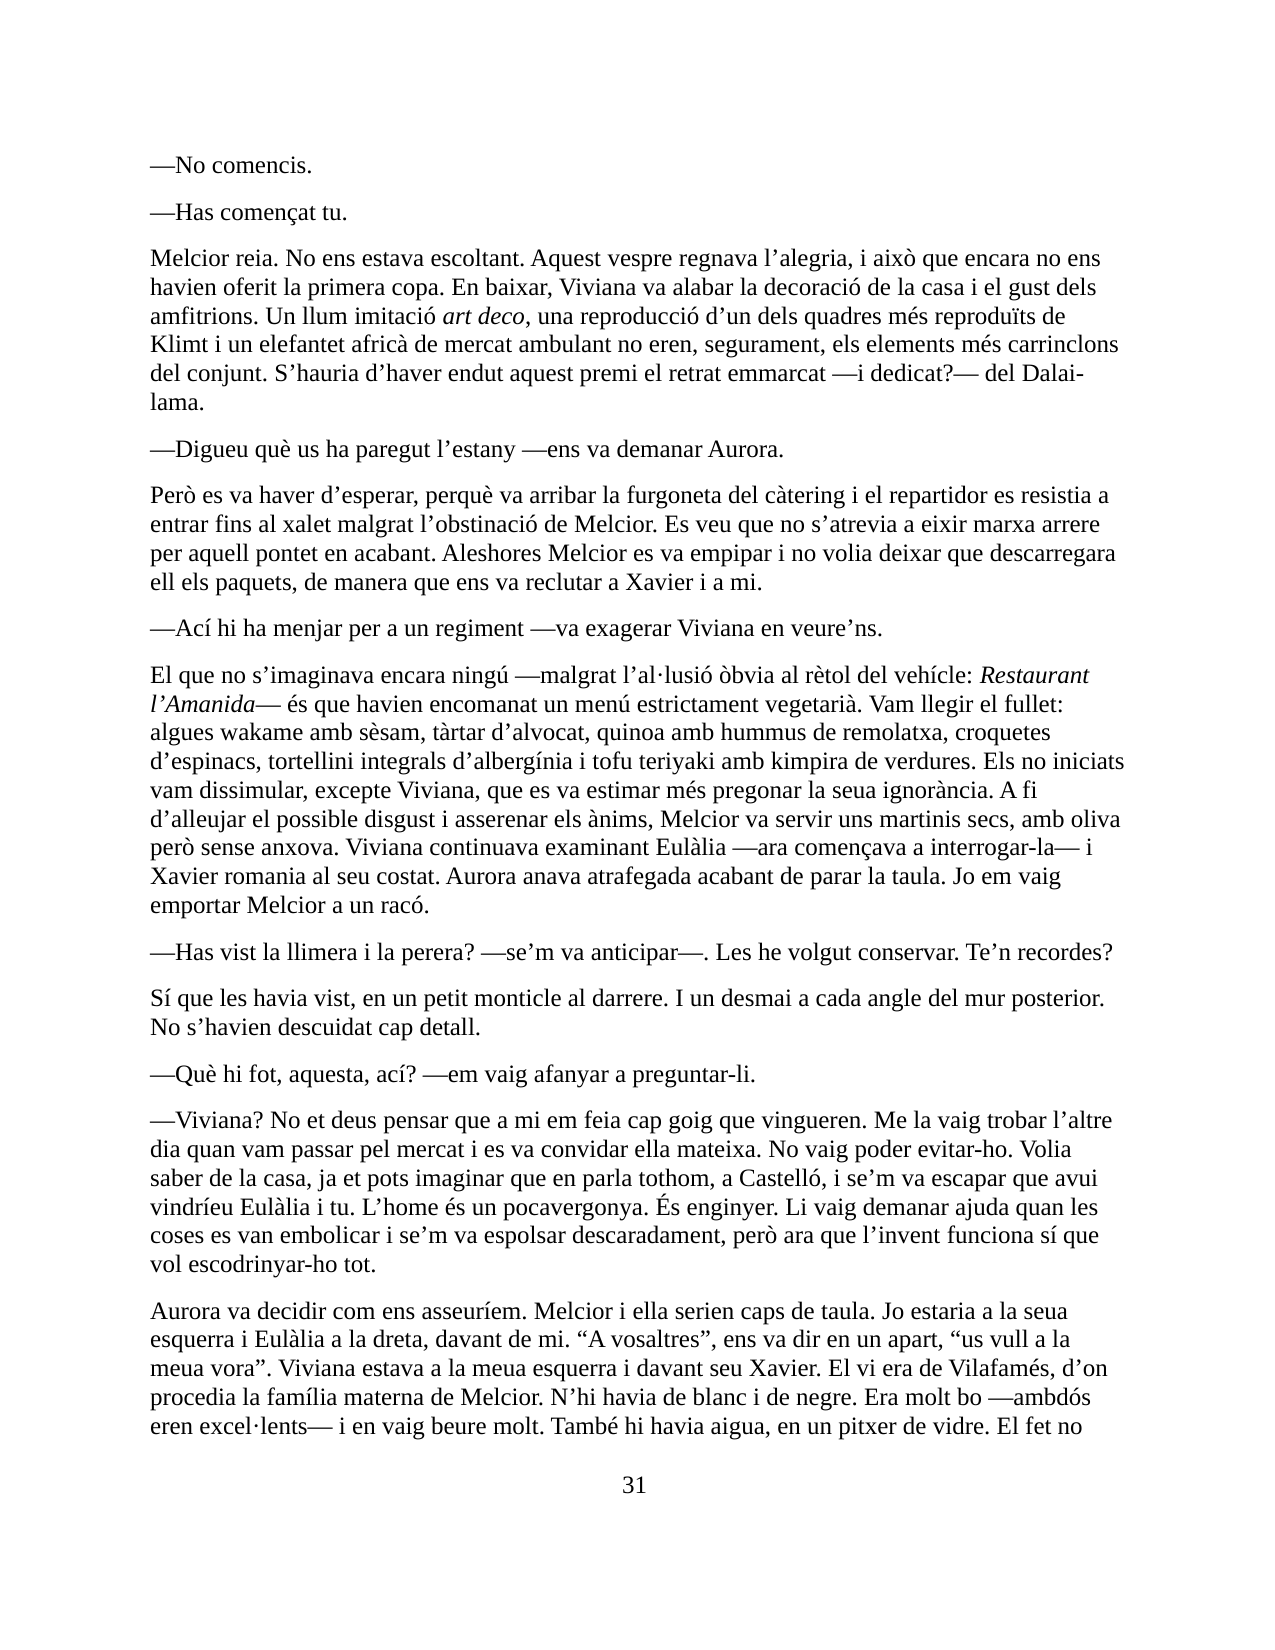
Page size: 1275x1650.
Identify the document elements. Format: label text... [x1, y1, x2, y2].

text —Ací hi ha menjar per a un regiment —va exagerar Viviana en veure’ns. [150, 613, 1125, 642]
text El que no s’imaginava encara ningú —malgrat l’al·lusió òbvia al rètol del vehícle: Restaurant l’Amanida— és que havien encomanat un menú estrictament vegetarià. Vam llegir el fullet: algues wakame amb sèsam, tàrtar d’alvocat, quinoa amb hummus de remolatxa, croquetes d’espinacs, tortellini integrals d’albergínia i tofu teriyaki amb kimpira de verdures. Els no iniciats vam dissimular, excepte Viviana, que es va estimar més pregonar la seua ignorància. A fi d’alleujar el possible disgust i asserenar els ànims, Melcior va servir uns martinis secs, amb oliva però sense anxova. Viviana continuava examinant Eulàlia —ara començava a interrogar-la— i Xavier romania al seu costat. Aurora anava atrafegada acabant de parar la taula. Jo em vaig emportar Melcior a un racó. [150, 660, 1125, 919]
text Melcior reia. No ens estava escoltant. Aquest vespre regnava l’alegria, i això que encara no ens havien oferit la primera copa. En baixar, Viviana va alabar la decoració de la casa i el gust dels amfitrions. Un llum imitació art deco, una reproducció d’un dels quadres més reproduïts de Klimt i un elefantet africà de mercat ambulant no eren, segurament, els elements més carrinclons del conjunt. S’hauria d’haver endut aquest premi el retrat emmarcat —i dedicat?— del Dalai-lama. [150, 243, 1125, 416]
text —Has començat tu. [150, 197, 1125, 225]
text —Digueu què us ha paregut l’estany —ens va demanar Aurora. [150, 434, 1125, 462]
text —Què hi fot, aquesta, ací? —em vaig afanyar a preguntar-li. [150, 1059, 1125, 1087]
text Però es va haver d’esperar, perquè va arribar la furgoneta del càtering i el repartidor es resistia a entrar fins al xalet malgrat l’obstinació de Melcior. Es veu que no s’atrevia a eixir marxa arrere per aquell pontet en acabant. Aleshores Melcior es va empipar i no volia deixar que descarregara ell els paquets, de manera que ens va reclutar a Xavier i a mi. [150, 480, 1125, 595]
text —Viviana? No et deus pensar que a mi em feia cap goig que vingueren. Me la vaig trobar l’altre dia quan vam passar pel mercat i es va convidar ella mateixa. No vaig poder evitar-ho. Volia saber de la casa, ja et pots imaginar que en parla tothom, a Castelló, i se’m va escapar que avui vindríeu Eulàlia i tu. L’home és un pocavergonya. És enginyer. Li vaig demanar ajuda quan les coses es van embolicar i se’m va espolsar descaradament, però ara que l’invent funciona sí que vol escodrinyar-ho tot. [150, 1105, 1125, 1278]
text —Has vist la llimera i la perera? —se’m va anticipar—. Les he volgut conservar. Te’n recordes? [150, 937, 1125, 965]
text —No comencis. [150, 150, 1125, 179]
text Aurora va decidir com ens asseuríem. Melcior i ella serien caps de taula. Jo estaria a la seua esquerra i Eulàlia a la dreta, davant de mi. “A vosaltres”, ens va dir en un apart, “us vull a la meua vora”. Viviana estava a la meua esquerra i davant seu Xavier. El vi era de Vilafamés, d’on procedia la família materna de Melcior. N’hi havia de blanc i de negre. Era molt bo —ambdós eren excel·lents— i en vaig beure molt. També hi havia aigua, en un pitxer de vidre. El fet no [150, 1296, 1125, 1439]
text Sí que les havia vist, en un petit monticle al darrere. I un desmai a cada angle del mur posterior. No s’havien descuidat cap detall. [150, 983, 1125, 1041]
